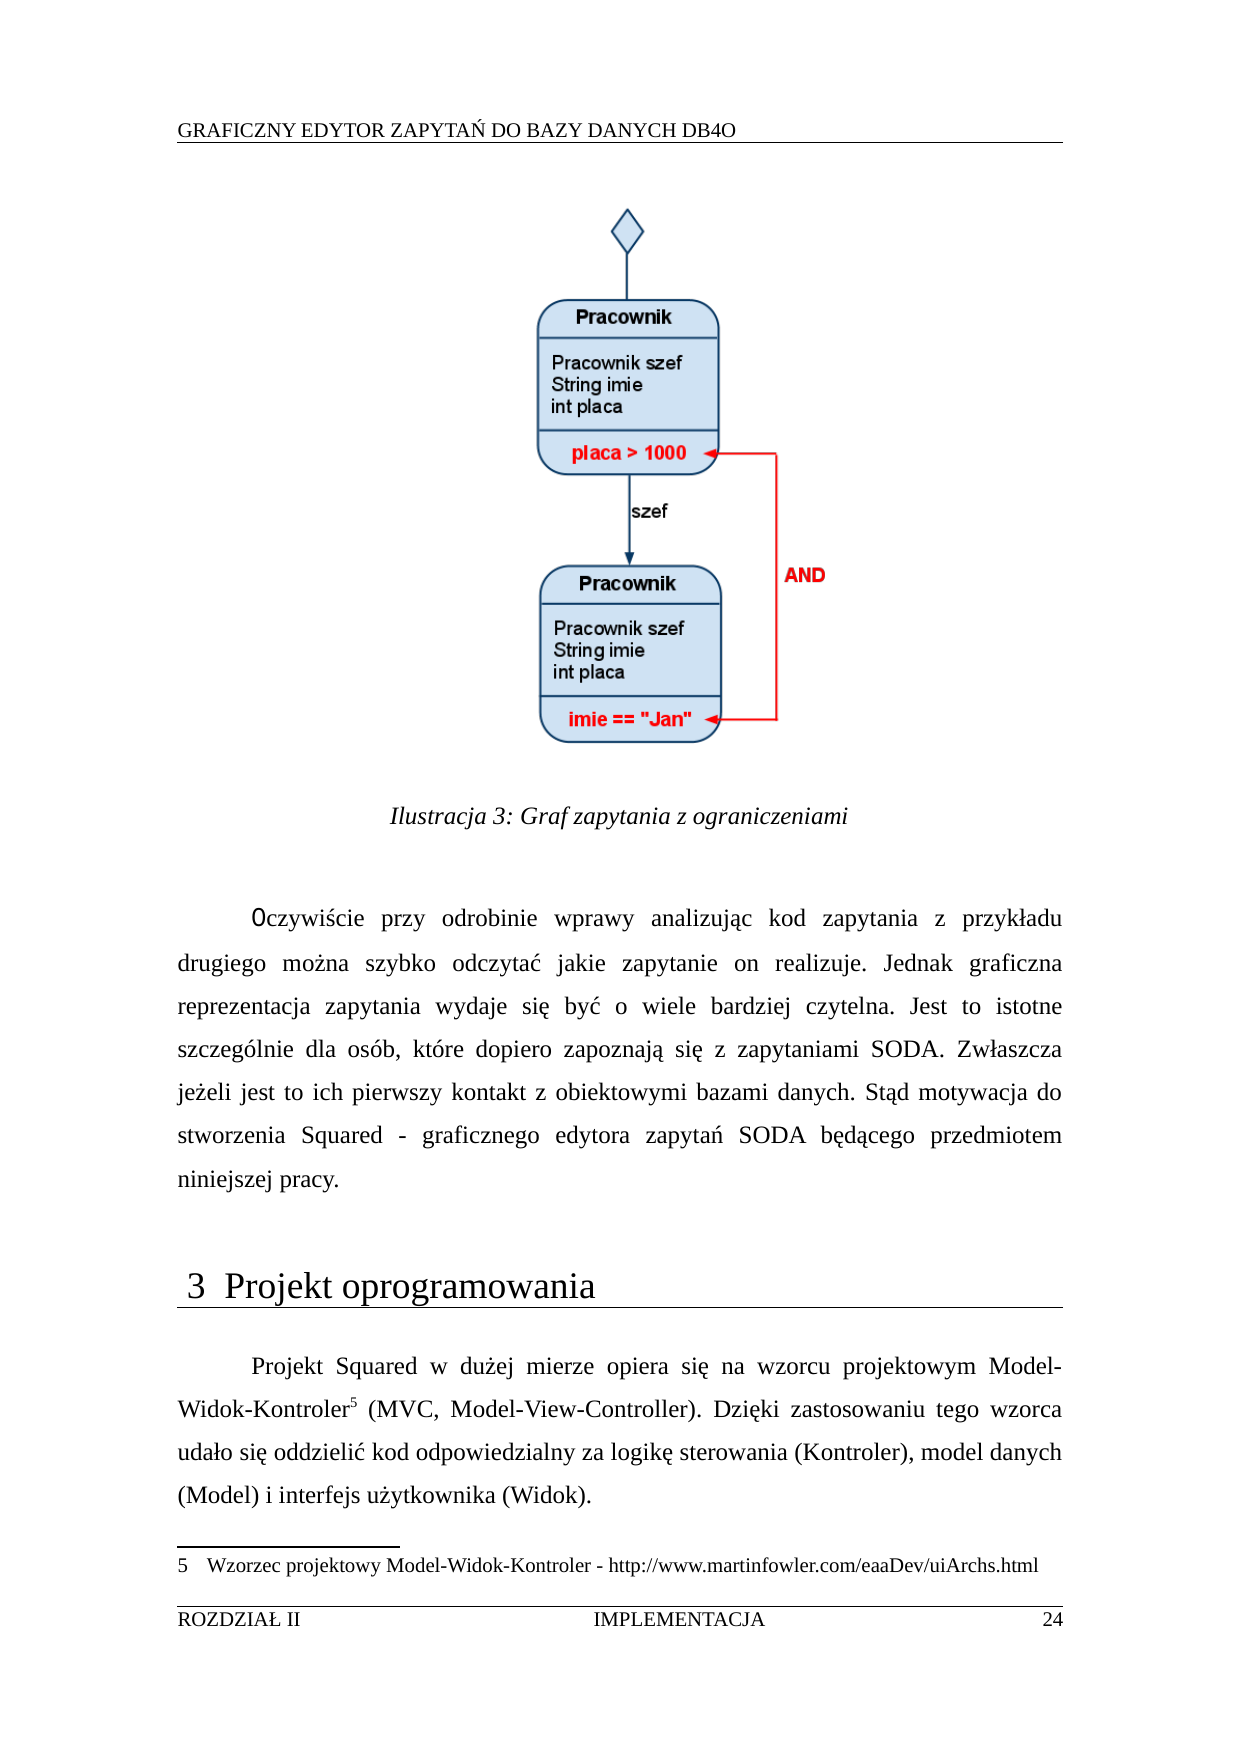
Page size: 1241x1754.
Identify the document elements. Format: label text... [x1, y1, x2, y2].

text Wzorzec projektowy Model-Widok-Kontroler - http://www.martinfowler.com/eaaDev/uiArchs.html [177, 1553, 1063, 1577]
subtitle Projekt oprogramowania [177, 1263, 1063, 1307]
text Ilustracja 3: Graf zapytania z ograniczeniami [334, 801, 907, 829]
picture [333, 189, 907, 801]
text Oczywiście przy odrobinie wprawy analizując kod zapytania z przykładu drugiego można szybko odczytać jakie zapytanie on realizuje. Jednak graficzna reprezentacja zapytania wydaje się być o wiele bardziej czytelna. Jest to istotne szczególnie dla osób, które dopiero zapoznają się z zapytaniami SODA. Zwłaszcza jeżeli jest to ich pierwszy kontakt z obiektowymi bazami danych. Stąd motywacja do stworzenia Squared - graficznego edytora zapytań SODA będącego przedmiotem niniejszej pracy. [177, 899, 1063, 1192]
text Projekt Squared w dużej mierze opiera się na wzorcu projektowym Model-Widok-Kontroler (MVC, Model-View-Controller). Dzięki zastosowaniu tego wzorca udało się oddzielić kod odpowiedzialny za logikę sterowania (Kontroler), model danych (Model) i interfejs użytkownika (Widok). [177, 1351, 1063, 1509]
